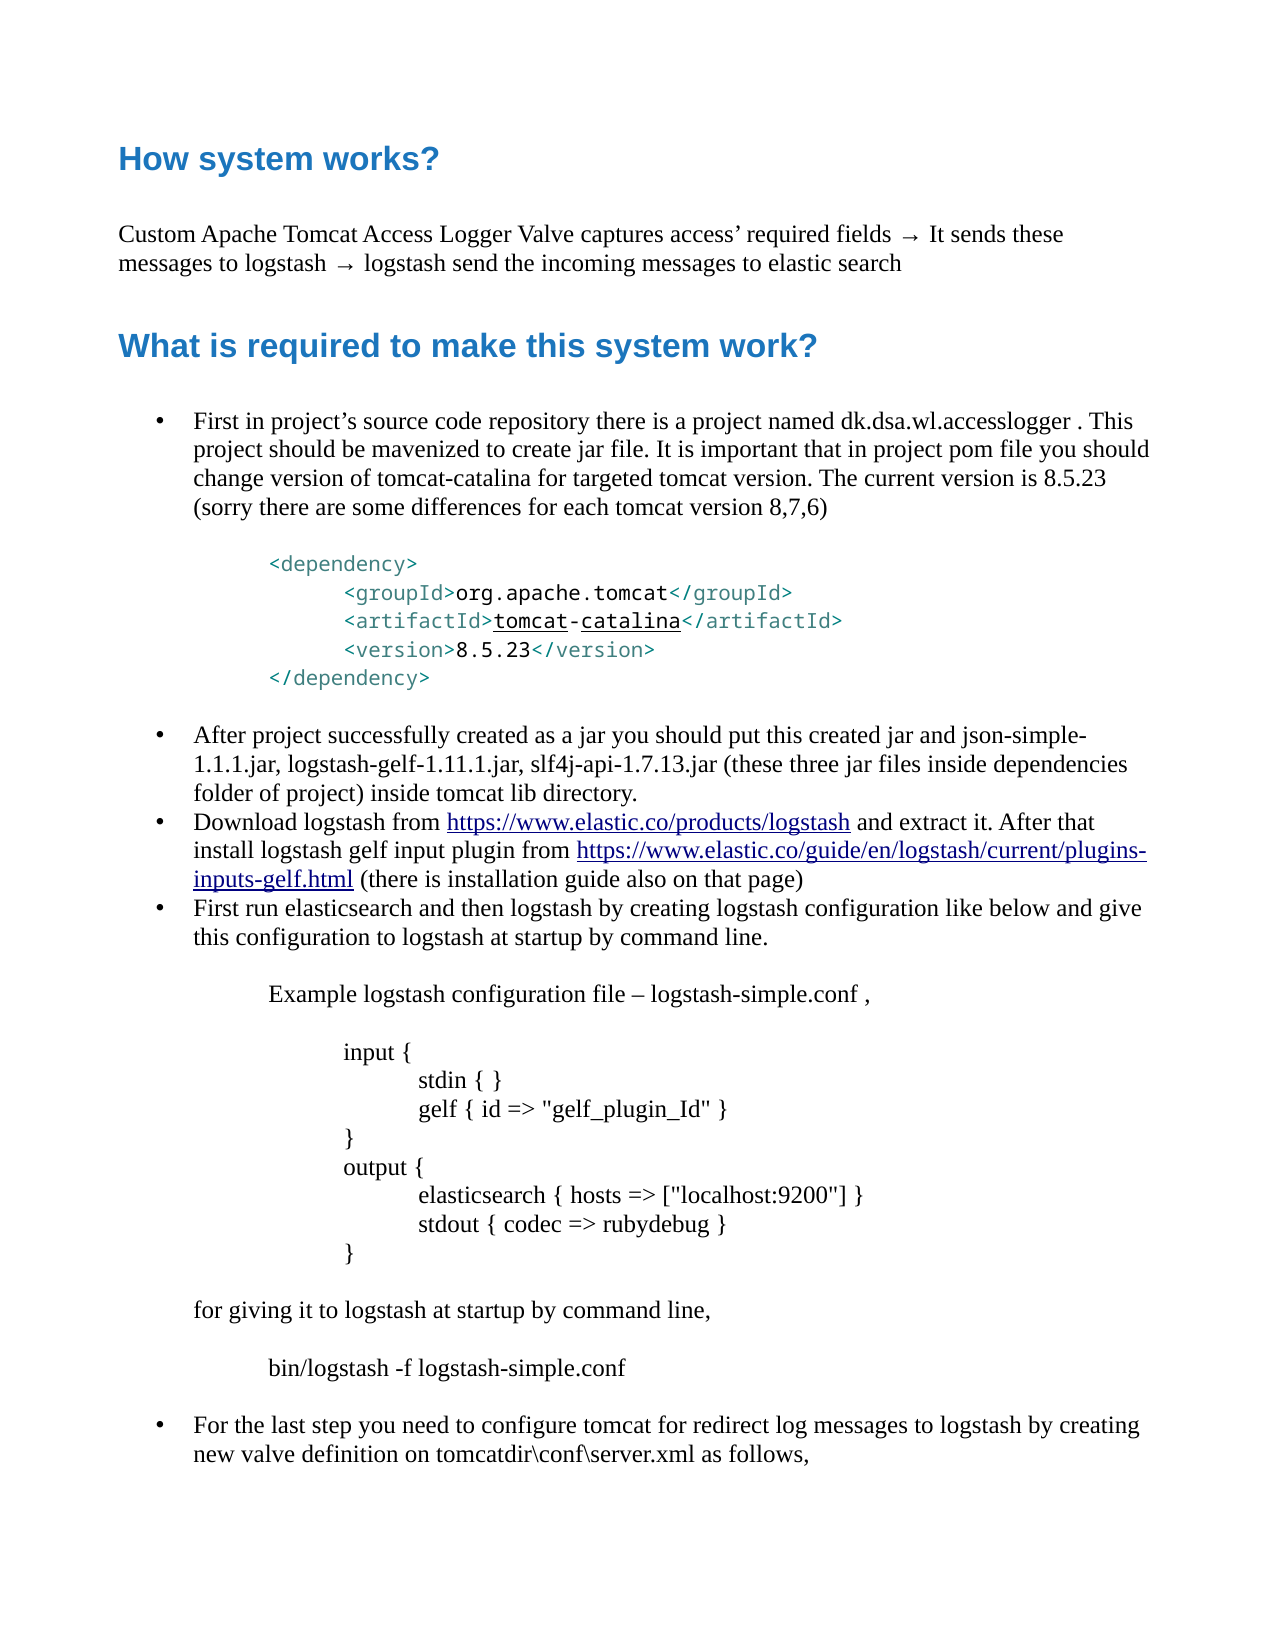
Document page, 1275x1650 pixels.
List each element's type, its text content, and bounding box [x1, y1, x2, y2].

list After project successfully created as a jar you should put this created jar and json-simple-1.1.1.jar, logstash-gelf-1.11.1.jar, slf4j-api-1.7.13.jar (these three jar files inside dependencies folder of project) inside tomcat lib directory. [156, 721, 1157, 807]
text stdin { } [118, 1066, 1157, 1094]
text output { [118, 1152, 1157, 1181]
text Example logstash configuration file – logstash-simple.conf , [118, 979, 1157, 1008]
text } [118, 1123, 1157, 1152]
text <groupId>org.apache.tomcat</groupId> [118, 578, 1157, 606]
list First in project’s source code repository there is a project named dk.dsa.wl.accesslogger . This project should be mavenized to create jar file. It is important that in project pom file you should change version of tomcat-catalina for targeted tomcat version. The current version is 8.5.23 (sorry there are some differences for each tomcat version 8,7,6) [156, 406, 1157, 521]
text elasticsearch { hosts => ["localhost:9200"] } [118, 1181, 1157, 1209]
text } [118, 1238, 1157, 1267]
text <dependency> [118, 549, 1157, 578]
text gelf { id => "gelf_plugin_Id" } [118, 1094, 1157, 1123]
text input { [118, 1037, 1157, 1066]
subtitle How system works? [118, 139, 1157, 178]
text for giving it to logstash at startup by command line, [118, 1296, 1157, 1324]
list Download logstash from https://www.elastic.co/products/logstash and extract it. After that install logstash gelf input plugin from https://www.elastic.co/guide/en/logstash/current/plugins-inputs-gelf.html (there is installation guide also on that page) [156, 807, 1157, 893]
text </dependency> [118, 663, 1157, 692]
subtitle What is required to make this system work? [118, 326, 1157, 364]
text <artifactId>tomcat-catalina</artifactId> [118, 606, 1157, 635]
text stdout { codec => rubydebug } [118, 1209, 1157, 1238]
text <version>8.5.23</version> [118, 635, 1157, 663]
text bin/logstash -f logstash-simple.conf [118, 1353, 1157, 1382]
list For the last step you need to configure tomcat for redirect log messages to logstash by creating new valve definition on tomcatdir\conf\server.xml as follows, [156, 1411, 1157, 1468]
text Custom Apache Tomcat Access Logger Valve captures access’ required fields → It sends these messages to logstash → logstash send the incoming messages to elastic search [118, 219, 1157, 276]
list First run elasticsearch and then logstash by creating logstash configuration like below and give this configuration to logstash at startup by command line. [156, 893, 1157, 951]
